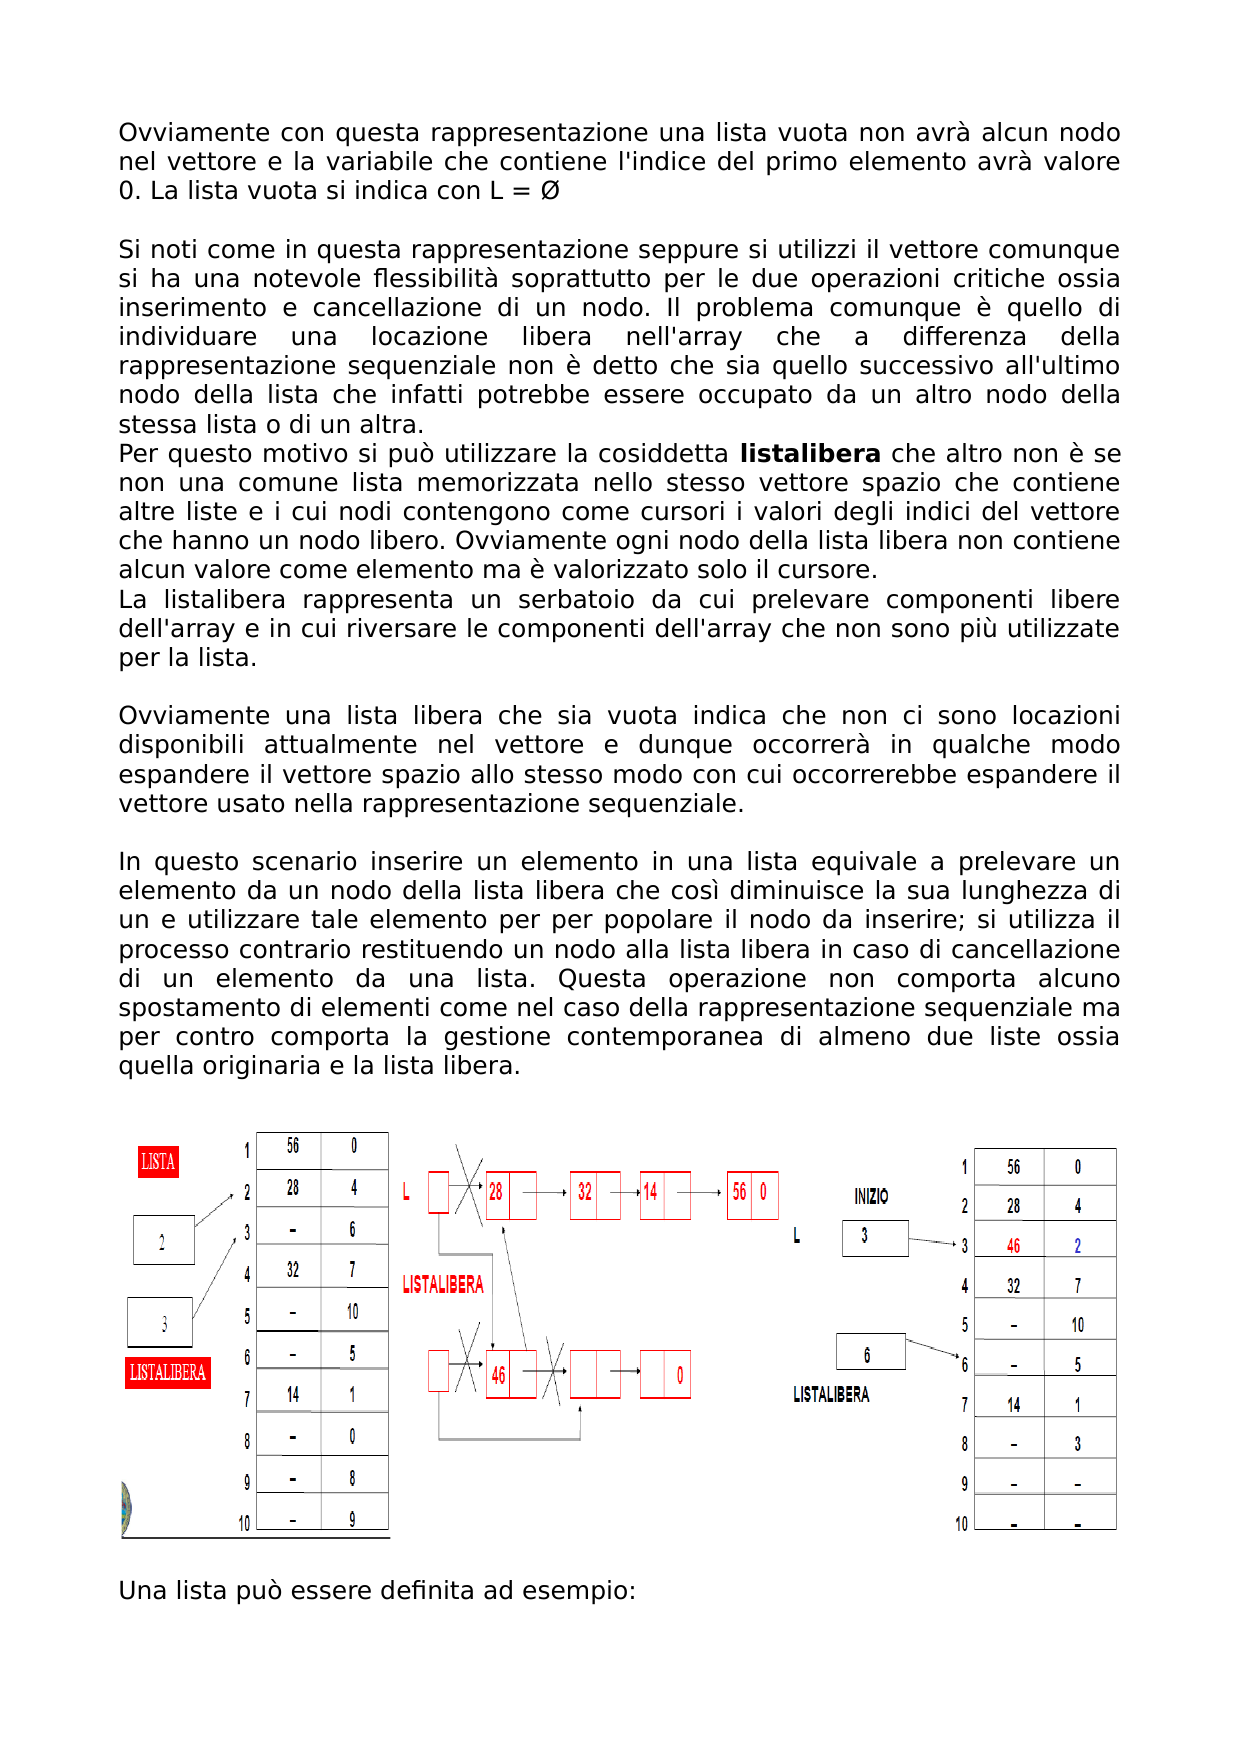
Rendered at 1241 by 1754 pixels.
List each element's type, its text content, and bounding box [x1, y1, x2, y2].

text Ovviamente con questa rappresentazione una lista vuota non avrà alcun nodo nel vettore e la variabile che contiene l'indice del primo elemento avrà valore 0. La lista vuota si indica con L = Ø [118, 118, 1122, 206]
picture [399, 1135, 783, 1451]
text Si noti come in questa rappresentazione seppure si utilizzi il vettore comunque si ha una notevole flessibilità soprattutto per le due operazioni critiche ossia inserimento e cancellazione di un nodo. Il problema comunque è quello di individuare una locazione libera nell'array che a differenza della rappresentazione sequenziale non è detto che sia quello successivo all'ultimo nodo della lista che infatti potrebbe essere occupato da un altro nodo della stessa lista o di un altra. [118, 235, 1122, 439]
text Una lista può essere definita ad esempio: [118, 1576, 1122, 1606]
text La listalibera rappresenta un serbatoio da cui prelevare componenti libere dell'array e in cui riversare le componenti dell'array che non sono più utilizzate per la lista. [118, 585, 1122, 672]
picture [790, 1137, 1120, 1540]
text Per questo motivo si può utilizzare la cosiddetta listalibera che altro non è se non una comune lista memorizzata nello stesso vettore spazio che contiene altre liste e i cui nodi contengono come cursori i valori degli indici del vettore che hanno un nodo libero. Ovviamente ogni nodo della lista libera non contiene alcun valore come elemento ma è valorizzato solo il cursore. [118, 439, 1122, 585]
text Ovviamente una lista libera che sia vuota indica che non ci sono locazioni disponibili attualmente nel vettore e dunque occorrerà in qualche modo espandere il vettore spazio allo stesso modo con cui occorrerebbe espandere il vettore usato nella rappresentazione sequenziale. [118, 701, 1122, 818]
picture [121, 1119, 391, 1539]
text In questo scenario inserire un elemento in una lista equivale a prelevare un elemento da un nodo della lista libera che così diminuisce la sua lunghezza di un e utilizzare tale elemento per per popolare il nodo da inserire; si utilizza il processo contrario restituendo un nodo alla lista libera in caso di cancellazione di un elemento da una lista. Questa operazione non comporta alcuno spostamento di elementi come nel caso della rappresentazione sequenziale ma per contro comporta la gestione contemporanea di almeno due liste ossia quella originaria e la lista libera. [118, 847, 1122, 1081]
